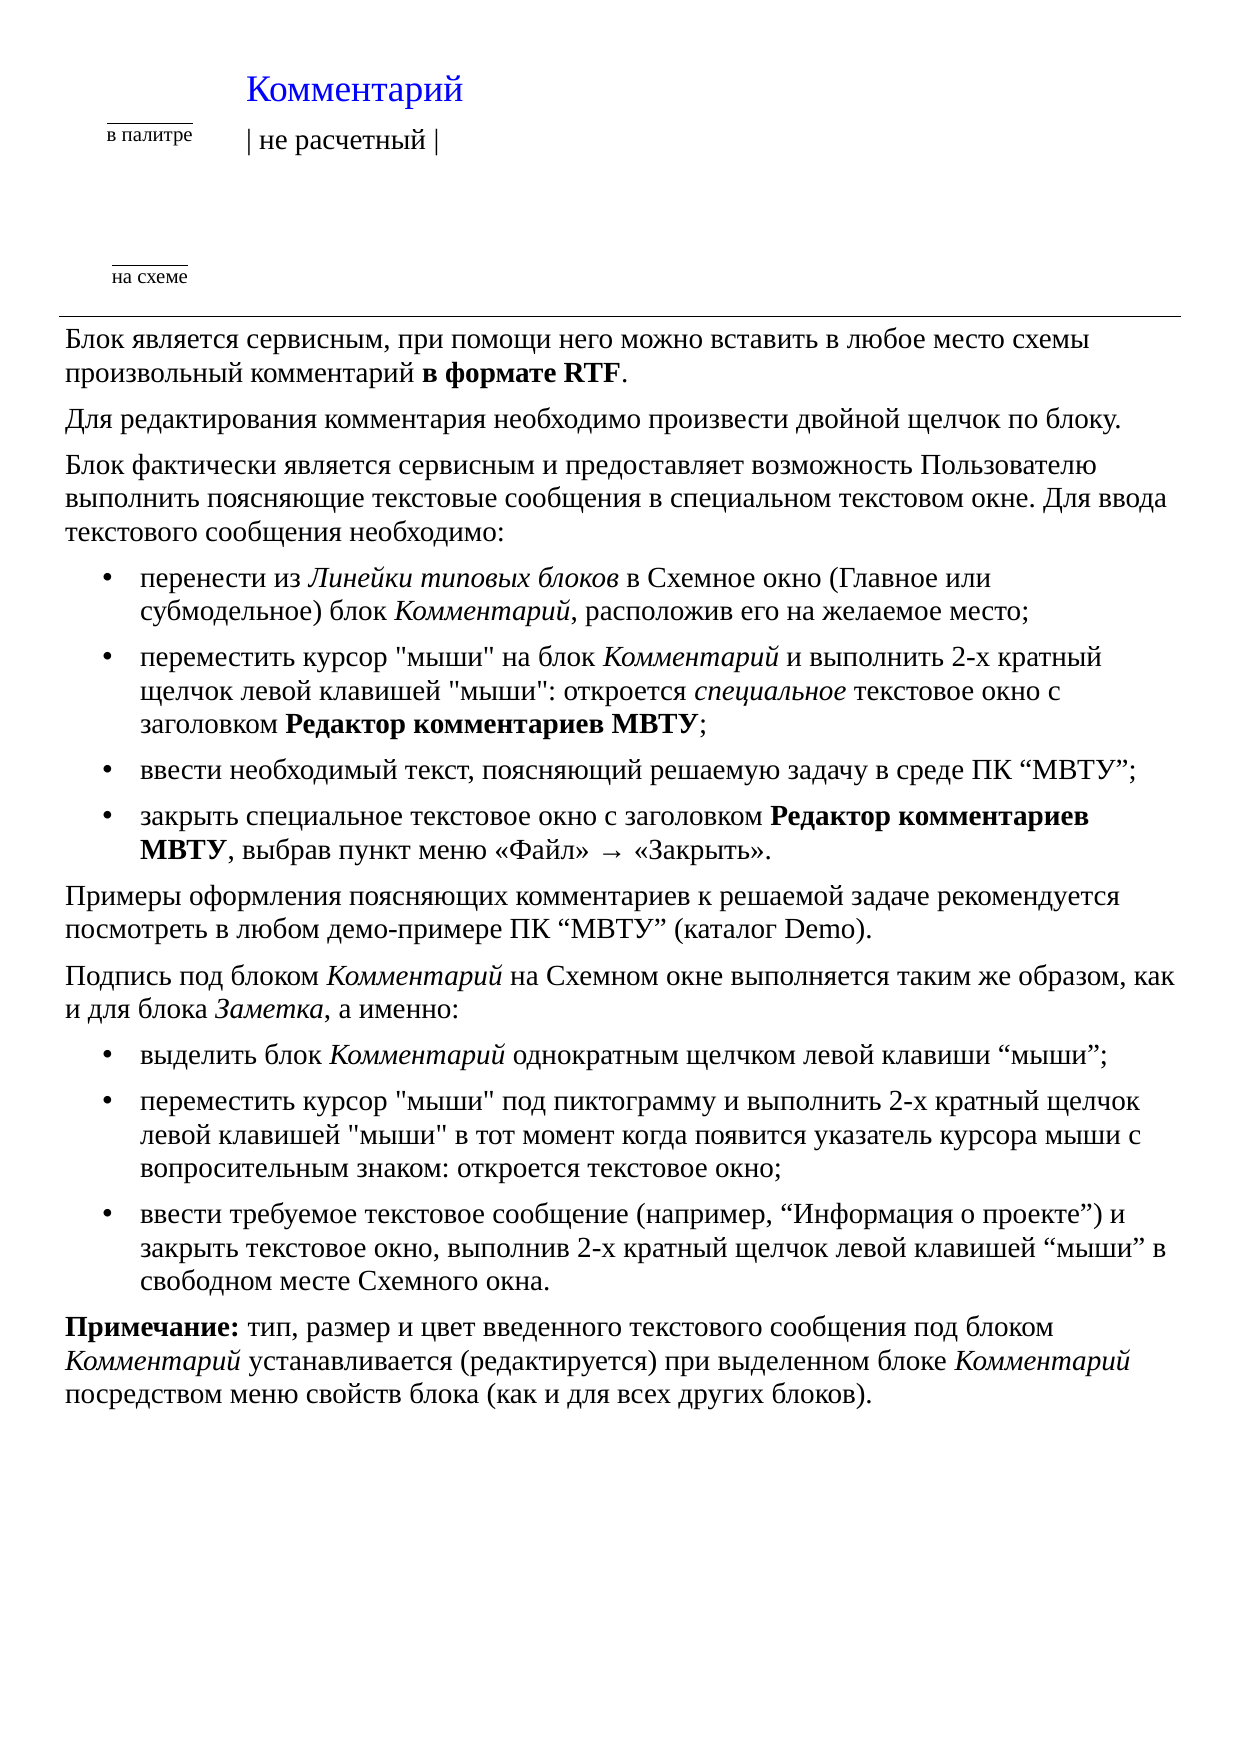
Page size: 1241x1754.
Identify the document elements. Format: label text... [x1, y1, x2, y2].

table_cell [240, 174, 1181, 258]
table_cell [240, 258, 1181, 316]
table_cell в палитре [59, 116, 240, 173]
table_header [59, 59, 240, 116]
table_cell на схеме [59, 258, 240, 316]
table_cell | не расчетный | [240, 116, 1181, 173]
table_cell [59, 174, 240, 258]
table_header Комментарий [240, 59, 1181, 116]
table_cell Блок является сервисным, при помощи него можно вставить в любое место схемы произвольный комментарий в формате RTF. Для редактирования комментария необходимо произвести двойной щелчок по блоку. Блок фактически является сервисным и предоставляет возможность Пользователю выполнить поясняющие текстовые сообщения в специальном текстовом окне. Для ввода текстового сообщения необходимо: перенести из Линейки типовых блоков в Схемное окно (Главное или субмодельное) блок Комментарий, расположив его на желаемое место; переместить курсор "мыши" на блок Комментарий и выполнить 2-х кратный щелчок левой клавишей "мыши": откроется специальное текстовое окно с заголовком Редактор комментариев МВТУ; ввести необходимый текст, поясняющий решаемую задачу в среде ПК “МВТУ”; закрыть специальное текстовое окно с заголовком Редактор комментариев МВТУ, выбрав пункт меню «Файл» → «Закрыть». Примеры оформления поясняющих комментариев к решаемой задаче рекомендуется посмотреть в любом демо-примере ПК “МВТУ” (каталог Demo). Подпись под блоком Комментарий на Схемном окне выполняется таким же образом, как и для блока Заметка, а именно: выделить блок Комментарий однократным щелчком левой клавиши “мыши”; переместить курсор "мыши" под пиктограмму и выполнить 2-х кратный щелчок левой клавишей "мыши" в тот момент когда появится указатель курсора мыши с вопросительным знаком: откроется текстовое окно; ввести требуемое текстовое сообщение (например, “Информация о проекте”) и закрыть текстовое окно, выполнив 2-х кратный щелчок левой клавишей “мыши” в свободном месте Схемного окна. Примечание: тип, размер и цвет введенного текстового сообщения под блоком Комментарий устанавливается (редактируется) при выделенном блоке Комментарий посредством меню свойств блока (как и для всех других блоков). [59, 317, 1181, 1428]
